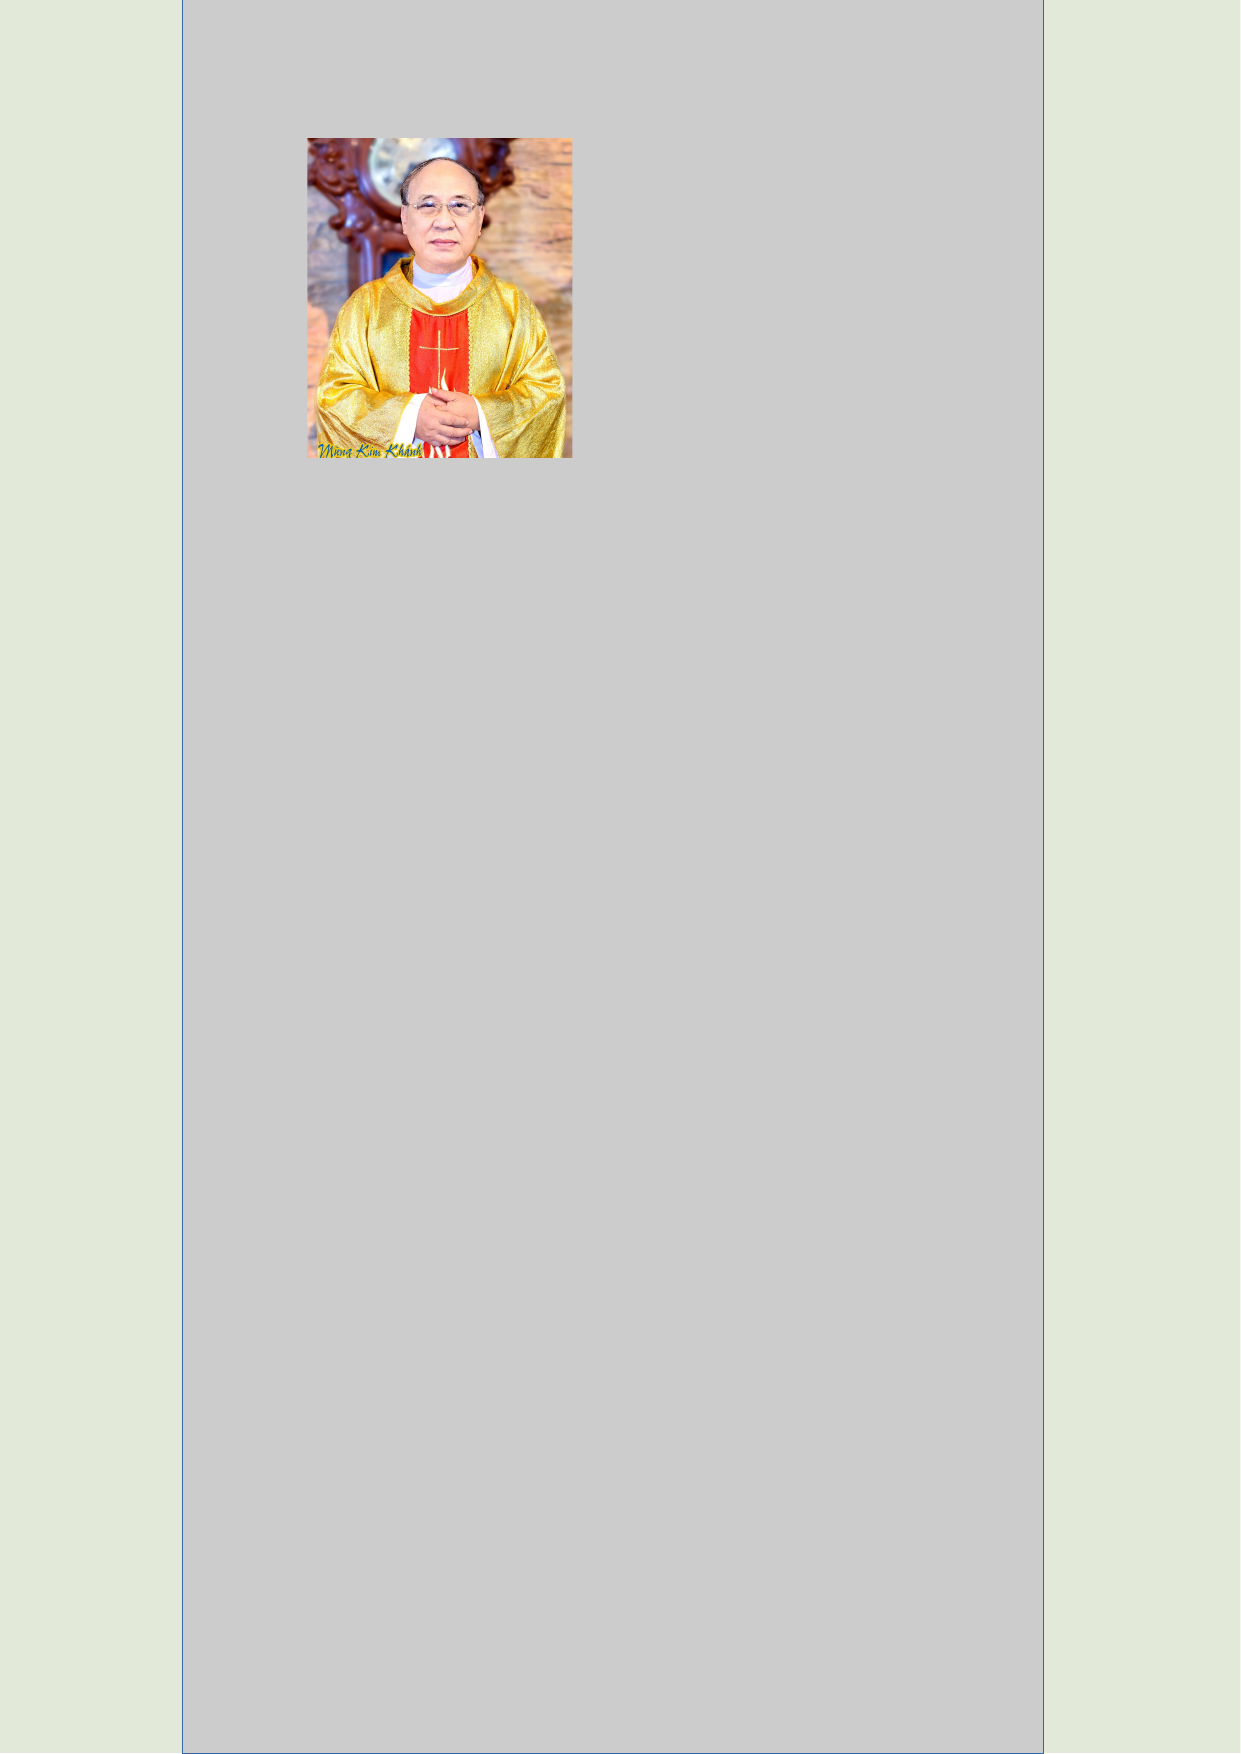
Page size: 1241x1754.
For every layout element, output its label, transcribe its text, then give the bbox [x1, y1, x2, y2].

picture [307, 138, 573, 458]
text ­ [1044, 0, 1241, 29]
text ­ [2, 0, 182, 29]
